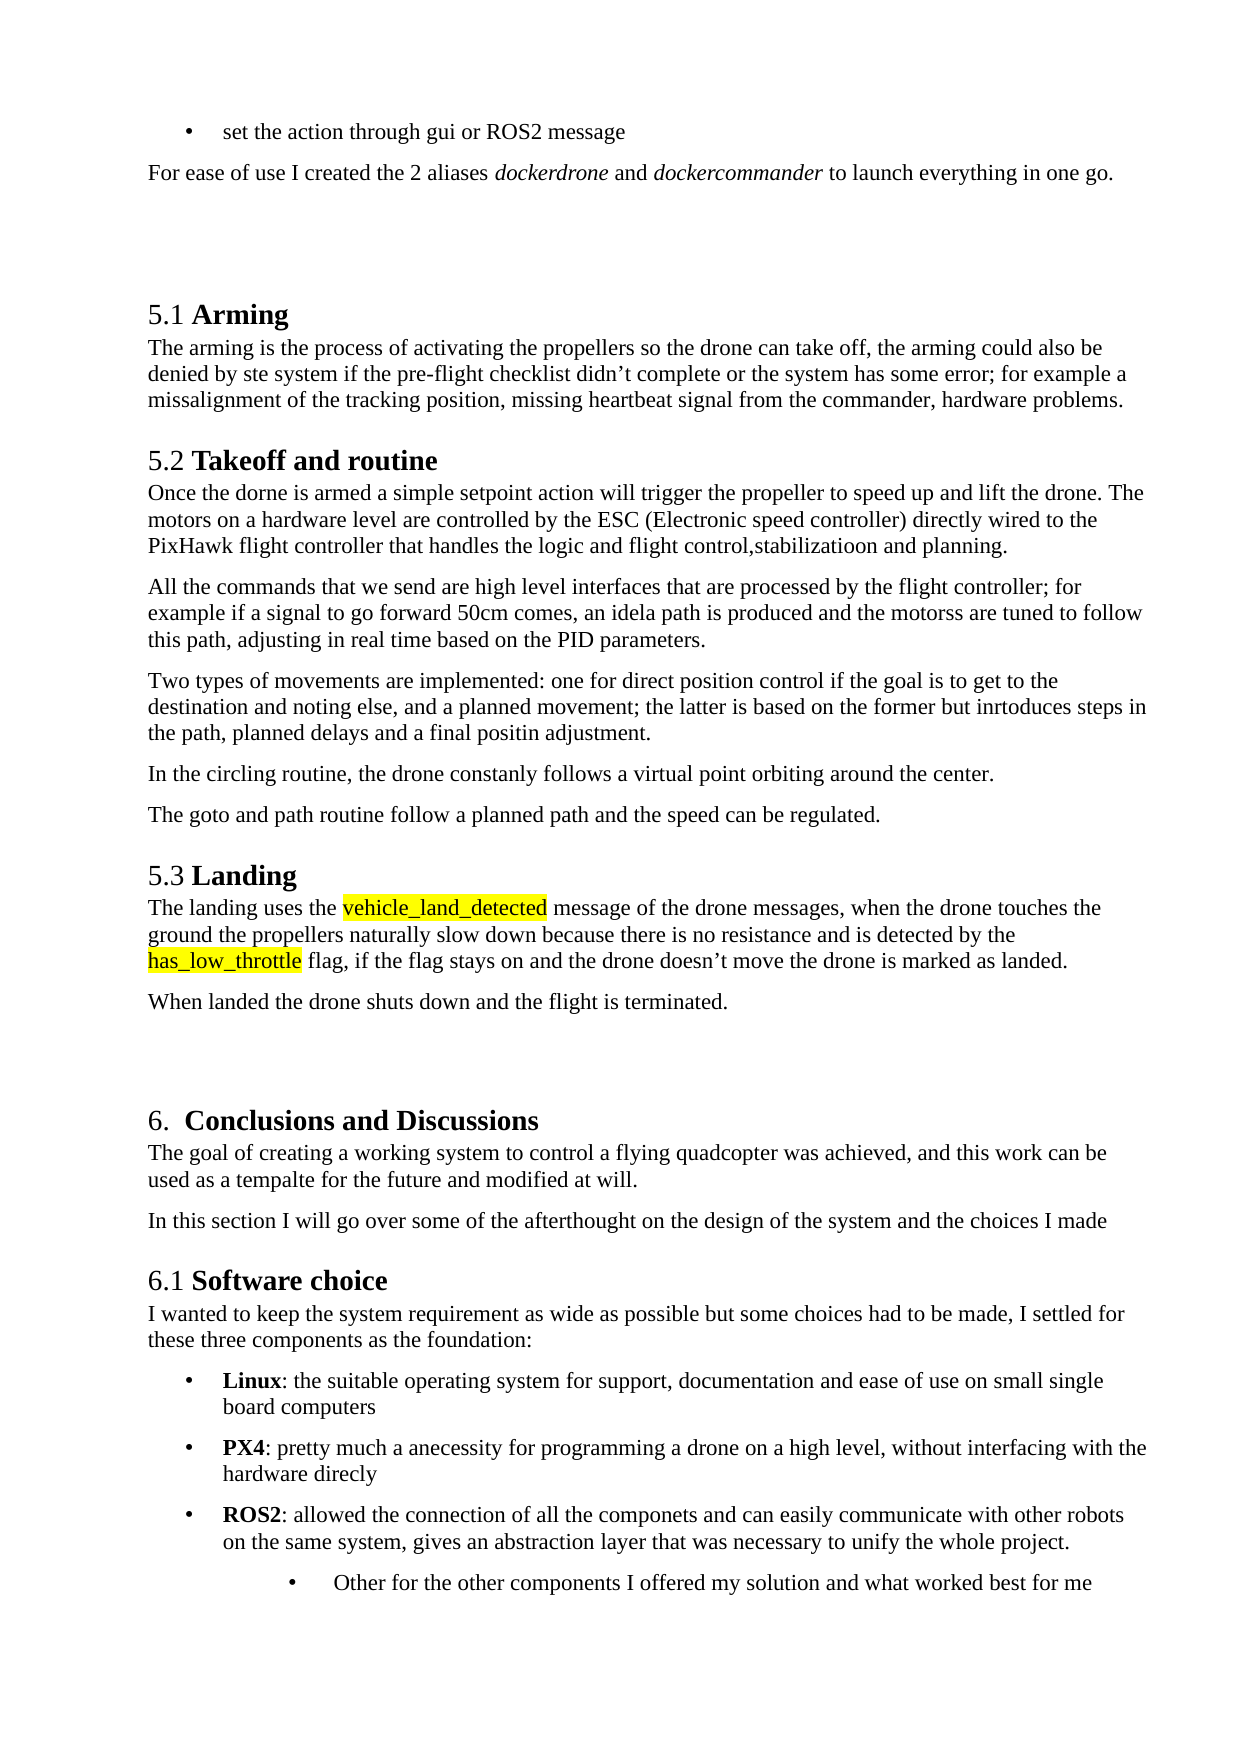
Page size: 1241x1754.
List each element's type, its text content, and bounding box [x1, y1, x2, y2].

list ROS2: allowed the connection of all the componets and can easily communicate with other robots on the same system, gives an abstraction layer that was necessary to unify the whole project. [185, 1501, 1152, 1554]
list The goto and path routine follow a planned path and the speed can be regulated. [148, 801, 1152, 828]
list The landing uses the vehicle_land_detected message of the drone messages, when the drone touches the ground the propellers naturally slow down because there is no resistance and is detected by the has_low_throttle flag, if the flag stays on and the drone doesn’t move the drone is marked as landed. [148, 894, 1152, 973]
list set the action through gui or ROS2 message [185, 118, 1152, 144]
list All the commands that we send are high level interfaces that are processed by the flight controller; for example if a signal to go forward 50cm comes, an idela path is produced and the motorss are tuned to follow this path, adjusting in real time based on the PID parameters. [148, 573, 1152, 652]
subtitle 5.2 Takeoff and routine [148, 443, 1152, 476]
subtitle 6.1 Software choice [148, 1263, 1152, 1297]
list Once the dorne is armed a simple setpoint action will trigger the propeller to speed up and lift the drone. The motors on a hardware level are controlled by the ESC (Electronic speed controller) directly wired to the PixHawk flight controller that handles the logic and flight control,stabilizatioon and planning. [148, 479, 1152, 558]
list In this section I will go over some of the afterthought on the design of the system and the choices I made [0, 1207, 1152, 1233]
subtitle 5.3 Landing [148, 858, 1152, 891]
subtitle 6. Conclusions and Discussions [148, 1103, 1152, 1136]
list The arming is the process of activating the propellers so the drone can take off, the arming could also be denied by ste system if the pre-flight checklist didn’t complete or the system has some error; for example a missalignment of the tracking position, missing heartbeat signal from the commander, hardware problems. [148, 334, 1152, 413]
list PX4: pretty much a anecessity for programming a drone on a high level, without interfacing with the hardware direcly [185, 1434, 1152, 1487]
list I wanted to keep the system requirement as wide as possible but some choices had to be made, I settled for these three components as the foundation: [148, 1299, 1152, 1352]
list In the circling routine, the drone constanly follows a virtual point orbiting around the center. [148, 760, 1152, 787]
list Linux: the suitable operating system for support, documentation and ease of use on small single board computers [185, 1367, 1152, 1419]
subtitle 5.1 Arming [148, 297, 1152, 331]
list For ease of use I created the 2 aliases dockerdrone and dockercommander to launch everything in one go. [148, 159, 1152, 185]
list Two types of movements are implemented: one for direct position control if the goal is to get to the destination and noting else, and a planned movement; the latter is based on the former but inrtoduces steps in the path, planned delays and a final positin adjustment. [148, 667, 1152, 746]
list When landed the drone shuts down and the flight is terminated. [148, 988, 1152, 1014]
list The goal of creating a working system to control a flying quadcopter was achieved, and this work can be used as a tempalte for the future and modified at will. [0, 1139, 1152, 1192]
